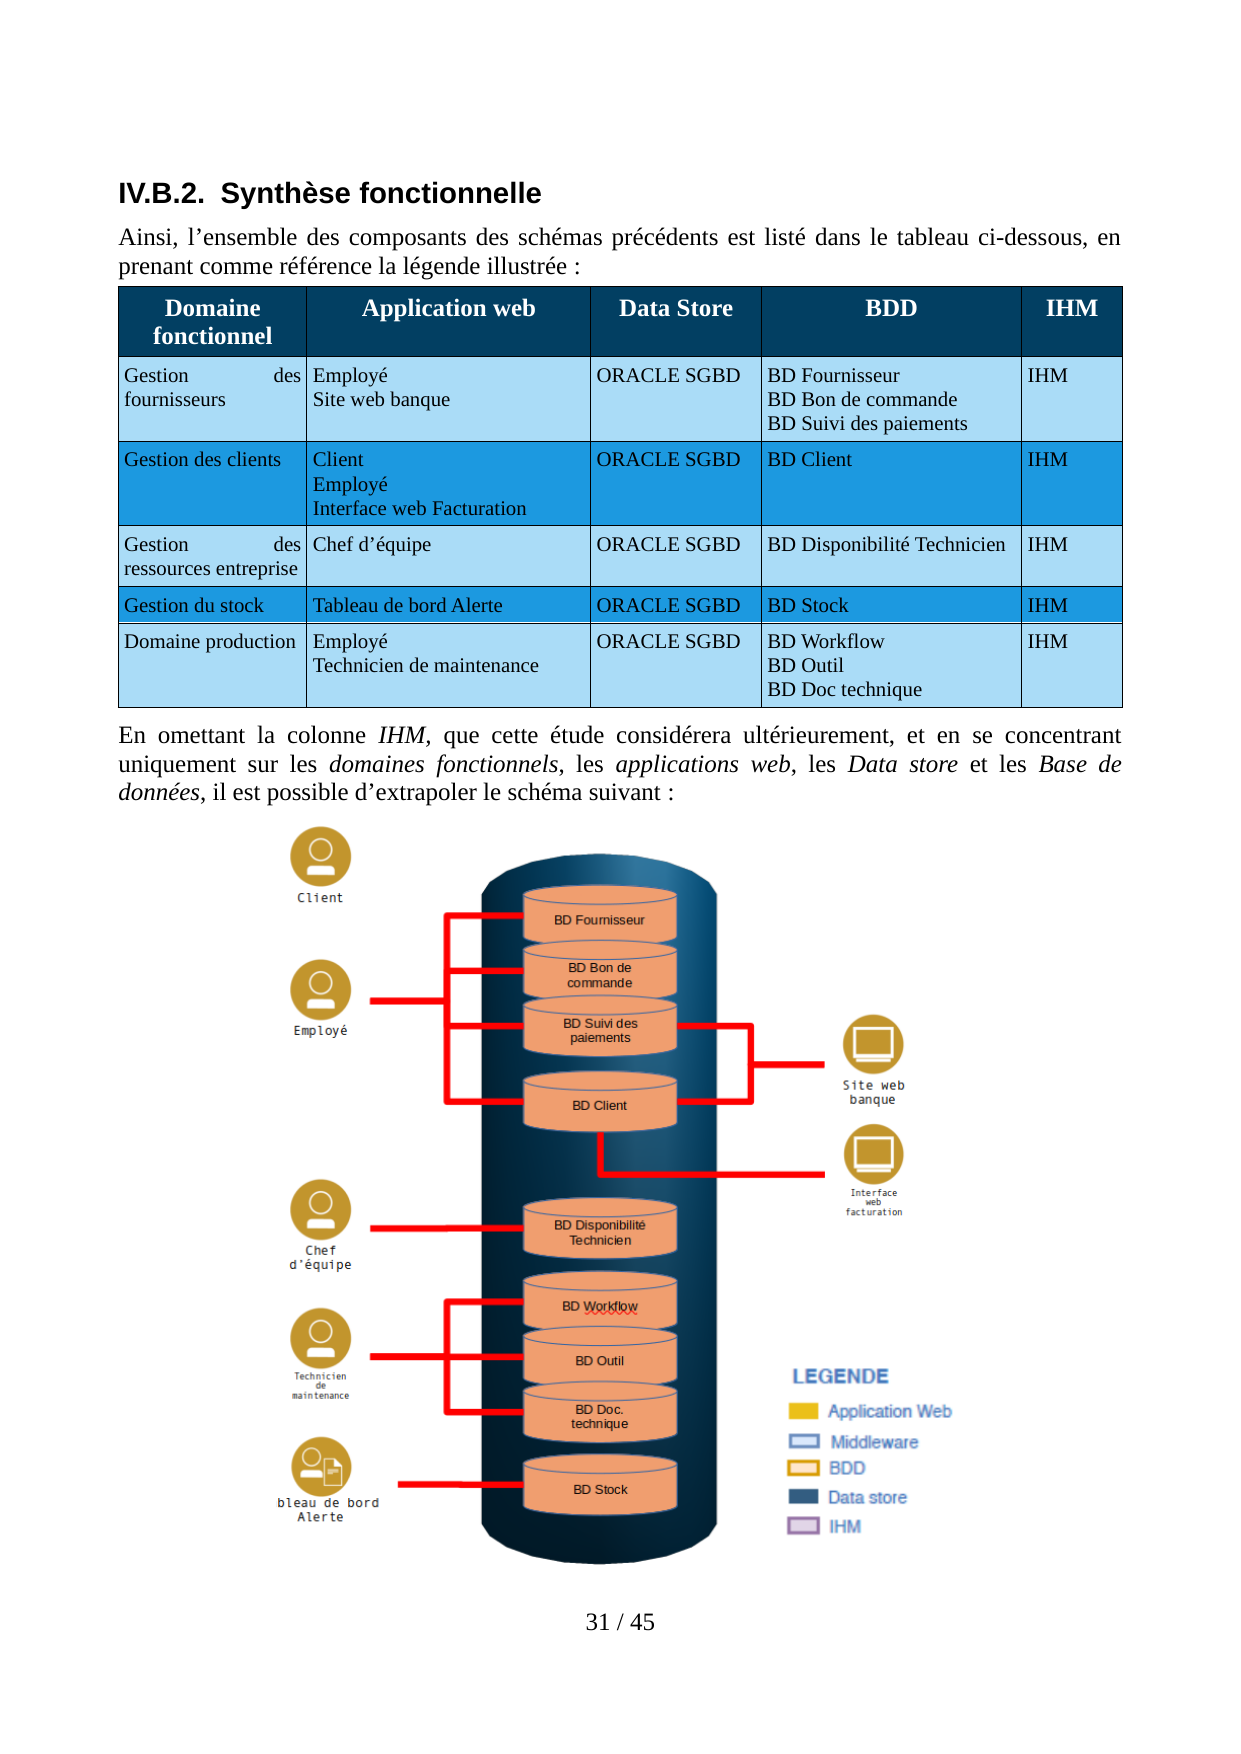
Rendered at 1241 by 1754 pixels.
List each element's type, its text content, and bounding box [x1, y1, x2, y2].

table_cell Employé Technicien de maintenance [307, 624, 590, 707]
table_header Data Store [591, 287, 761, 356]
picture [276, 812, 964, 1571]
table_cell Tableau de bord Alerte [307, 587, 590, 622]
table_cell Chef d’équipe [307, 526, 590, 586]
table_cell Employé Site web banque [307, 357, 590, 441]
table_cell ORACLE SGBD [591, 357, 761, 441]
text En omettant la colonne IHM, que cette étude considérera ultérieurement, et en se concentrant uniquement sur les domaines fonctionnels, les applications web, les Data store et les Base de données, il est possible d’extrapoler le schéma suivant : [118, 720, 1122, 806]
table_header Domaine fonctionnel [119, 287, 306, 356]
table_cell IHM [1022, 357, 1122, 441]
table_cell BD Stock [762, 587, 1021, 622]
table_cell ORACLE SGBD [591, 442, 761, 525]
table_header Application web [307, 287, 590, 356]
table_cell IHM [1022, 442, 1122, 525]
table_cell Domaine production [119, 624, 306, 707]
table_header IHM [1022, 287, 1122, 356]
table_cell Gestion des fournisseurs [119, 357, 306, 441]
subtitle Synthèse fonctionnelle [118, 176, 1122, 210]
table_cell BD Client [762, 442, 1021, 525]
table_cell IHM [1022, 587, 1122, 622]
table_cell ORACLE SGBD [591, 624, 761, 707]
table_cell ORACLE SGBD [591, 526, 761, 586]
table_cell IHM [1022, 624, 1122, 707]
table_cell Client Employé Interface web Facturation [307, 442, 590, 525]
table_cell Gestion des ressources entreprise [119, 526, 306, 586]
text Ainsi, l’ensemble des composants des schémas précédents est listé dans le tableau ci-dessous, en prenant comme référence la légende illustrée : [118, 222, 1122, 280]
table_cell IHM [1022, 526, 1122, 586]
table_cell BD Fournisseur BD Bon de commande BD Suivi des paiements [762, 357, 1021, 441]
table_cell ORACLE SGBD [591, 587, 761, 622]
table_cell Gestion des clients [119, 442, 306, 525]
table_header BDD [762, 287, 1021, 356]
table_cell BD Disponibilité Technicien [762, 526, 1021, 586]
table_cell Gestion du stock [119, 587, 306, 622]
table_cell BD Workflow BD Outil BD Doc technique [762, 624, 1021, 707]
